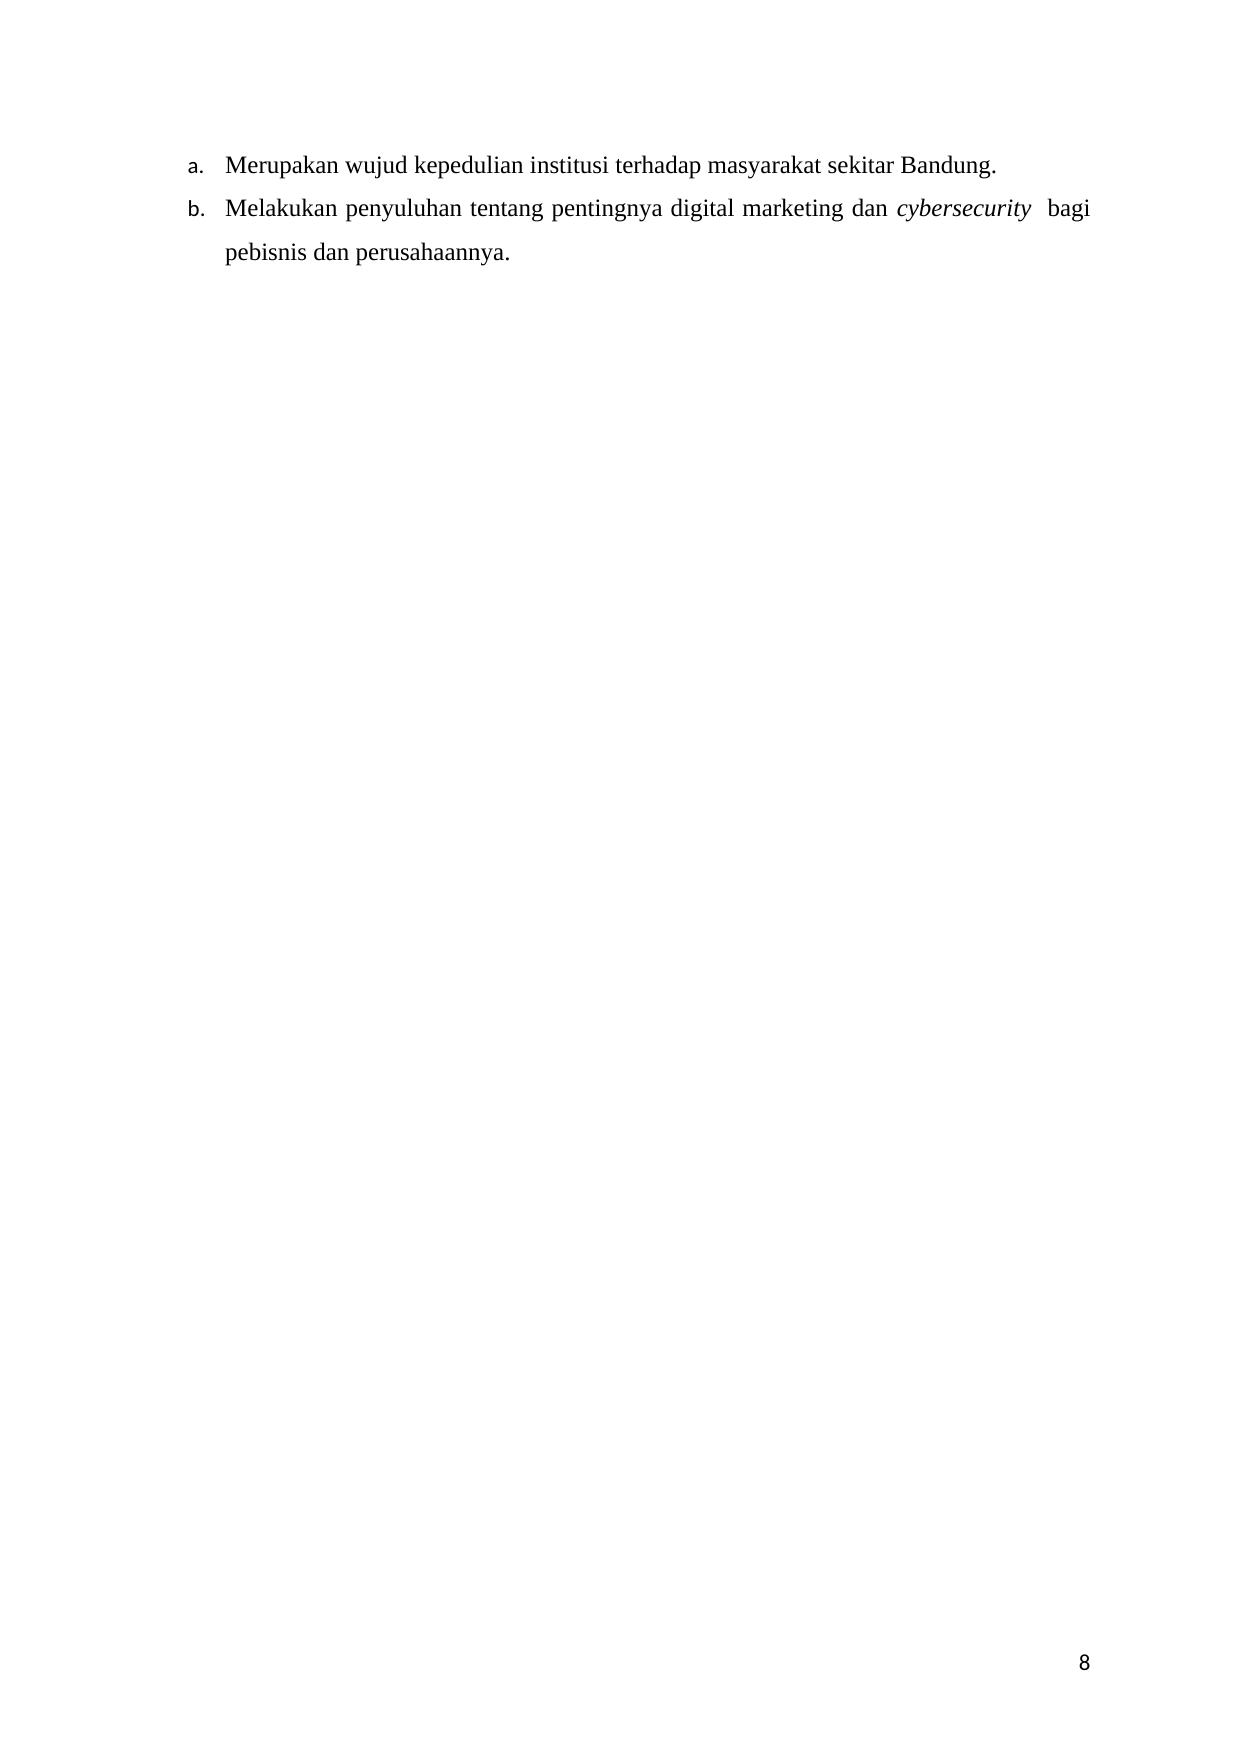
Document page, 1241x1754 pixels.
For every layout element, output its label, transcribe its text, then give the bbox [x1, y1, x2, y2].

list Merupakan wujud kepedulian institusi terhadap masyarakat sekitar Bandung. [187, 150, 1090, 179]
list Melakukan penyuluhan tentang pentingnya digital marketing dan cybersecurity bagi pebisnis dan perusahaannya. [187, 193, 1090, 266]
